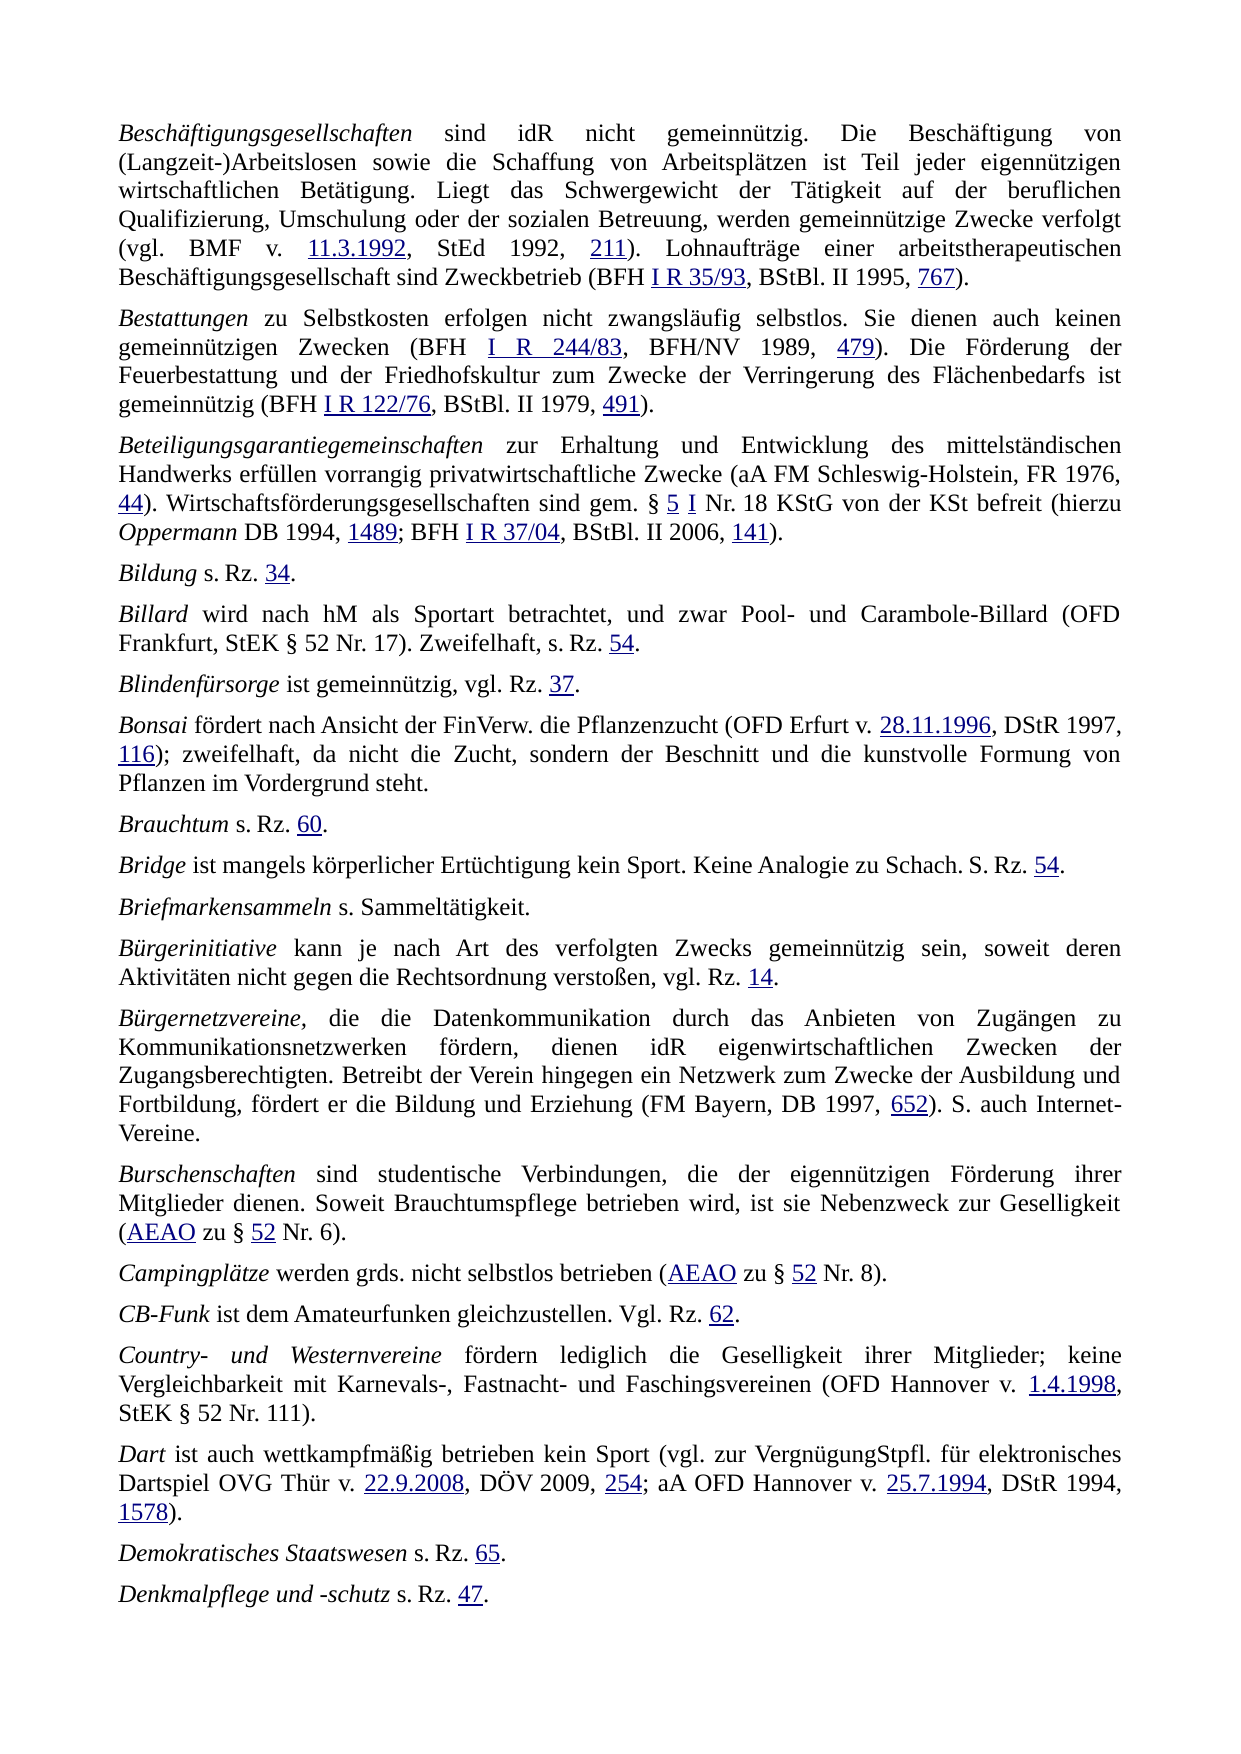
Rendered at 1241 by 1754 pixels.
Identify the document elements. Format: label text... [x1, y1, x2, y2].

text Campingplätze werden grds. nicht selbstlos betrieben (AEAO zu § 52 Nr. 8). [118, 1258, 1122, 1287]
text CB-Funk ist dem Amateurfunken gleichzustellen. Vgl. Rz. 62. [118, 1299, 1122, 1328]
text Bestattungen zu Selbstkosten erfolgen nicht zwangsläufig selbstlos. Sie dienen auch keinen gemeinnützigen Zwecken (BFH I R 244/83, BFH/NV 1989, 479). Die Förderung der Feuerbestattung und der Friedhofskultur zum Zwecke der Verringerung des Flächenbedarfs ist gemeinnützig (BFH I R 122/76, BStBl. II 1979, 491). [118, 303, 1122, 418]
text Dart ist auch wettkampfmäßig betrieben kein Sport (vgl. zur VergnügungStpfl. für elektronisches Dartspiel OVG Thür v. 22.9.2008, DÖV 2009, 254; aA OFD Hannover v. 25.7.1994, DStR 1994, 1578). [118, 1439, 1122, 1526]
text Burschenschaften sind studentische Verbindungen, die der eigennützigen Förderung ihrer Mitglieder dienen. Soweit Brauchtumspflege betrieben wird, ist sie Nebenzweck zur Geselligkeit (AEAO zu § 52 Nr. 6). [118, 1159, 1122, 1246]
text Bildung s. Rz. 34. [118, 558, 1122, 587]
text Bürgernetzvereine, die die Datenkommunikation durch das Anbieten von Zugängen zu Kommunikationsnetzwerken fördern, dienen idR eigenwirtschaftlichen Zwecken der Zugangsberechtigten. Betreibt der Verein hingegen ein Netzwerk zum Zwecke der Ausbildung und Fortbildung, fördert er die Bildung und Erziehung (FM Bayern, DB 1997, 652). S. auch Internet-Vereine. [118, 1003, 1122, 1147]
text Bonsai fördert nach Ansicht der FinVerw. die Pflanzenzucht (OFD Erfurt v. 28.11.1996, DStR 1997, 116); zweifelhaft, da nicht die Zucht, sondern der Beschnitt und die kunstvolle Formung von Pflanzen im Vordergrund steht. [118, 711, 1122, 797]
text Denkmalpflege und -schutz s. Rz. 47. [118, 1579, 1122, 1608]
text Demokratisches Staatswesen s. Rz. 65. [118, 1538, 1122, 1567]
text Country- und Westernvereine fördern lediglich die Geselligkeit ihrer Mitglieder; keine Vergleichbarkeit mit Karnevals-, Fastnacht- und Faschingsvereinen (OFD Hannover v. 1.4.1998, StEK § 52 Nr. 111). [118, 1341, 1122, 1427]
text Bridge ist mangels körperlicher Ertüchtigung kein Sport. Keine Analogie zu Schach. S. Rz. 54. [118, 851, 1122, 879]
text Blindenfürsorge ist gemeinnützig, vgl. Rz. 37. [118, 669, 1122, 698]
text Brauchtum s. Rz. 60. [118, 809, 1122, 838]
text Briefmarkensammeln s. Sammeltätigkeit. [118, 892, 1122, 921]
text Beteiligungsgarantiegemeinschaften zur Erhaltung und Entwicklung des mittelständischen Handwerks erfüllen vorrangig privatwirtschaftliche Zwecke (aA FM Schleswig-Holstein, FR 1976, 44). Wirtschaftsförderungsgesellschaften sind gem. § 5 I Nr. 18 KStG von der KSt befreit (hierzu Oppermann DB 1994, 1489; BFH I R 37/04, BStBl. II 2006, 141). [118, 431, 1122, 546]
text Billard wird nach hM als Sportart betrachtet, und zwar Pool- und Carambole-Billard (OFD Frankfurt, StEK § 52 Nr. 17). Zweifelhaft, s. Rz. 54. [118, 599, 1122, 657]
text Beschäftigungsgesellschaften sind idR nicht gemeinnützig. Die Beschäftigung von (Langzeit-)Arbeitslosen sowie die Schaffung von Arbeitsplätzen ist Teil jeder eigennützigen wirtschaftlichen Betätigung. Liegt das Schwergewicht der Tätigkeit auf der beruflichen Qualifizierung, Umschulung oder der sozialen Betreuung, werden gemeinnützige Zwecke verfolgt (vgl. BMF v. 11.3.1992, StEd 1992, 211). Lohnaufträge einer arbeitstherapeutischen Beschäftigungsgesellschaft sind Zweckbetrieb (BFH I R 35/93, BStBl. II 1995, 767). [118, 118, 1122, 291]
text Bürgerinitiative kann je nach Art des verfolgten Zwecks gemeinnützig sein, soweit deren Aktivitäten nicht gegen die Rechtsordnung verstoßen, vgl. Rz. 14. [118, 933, 1122, 991]
